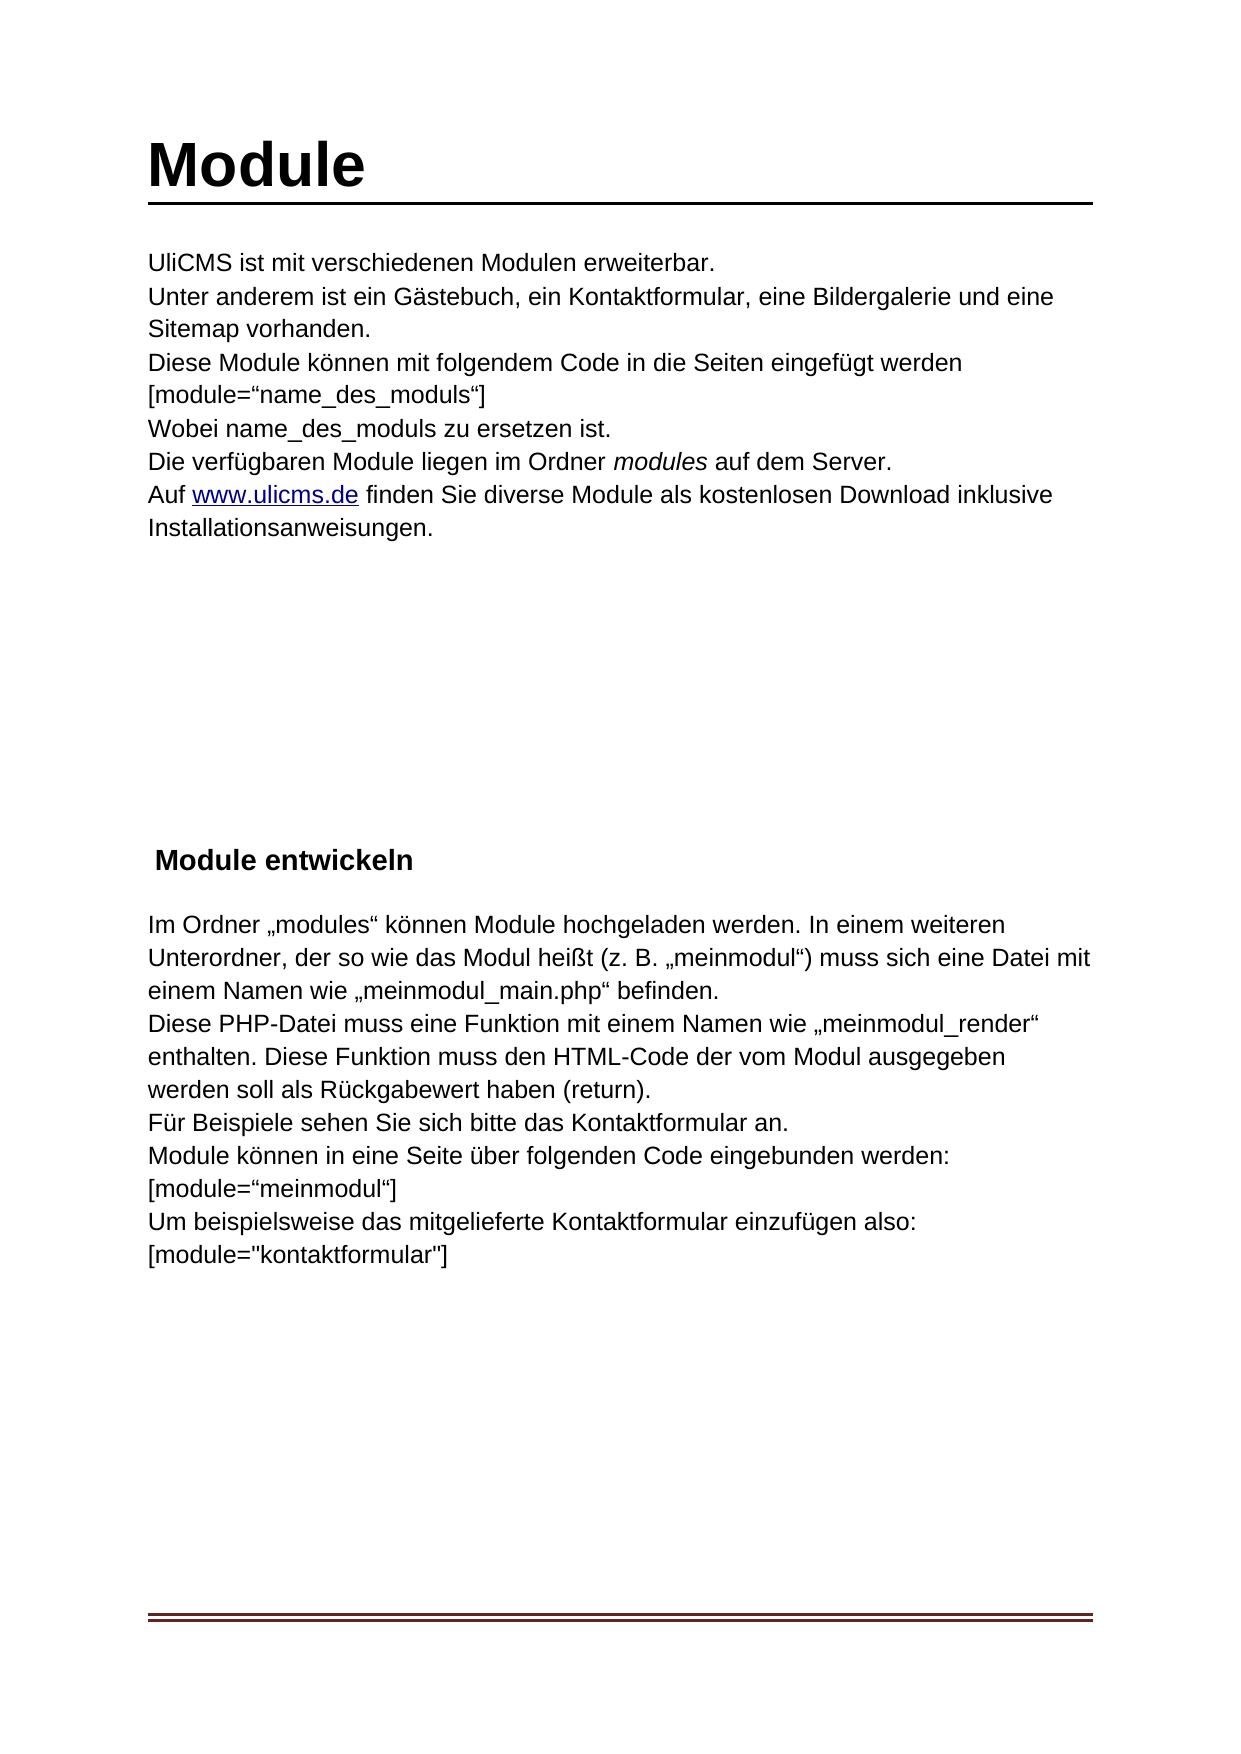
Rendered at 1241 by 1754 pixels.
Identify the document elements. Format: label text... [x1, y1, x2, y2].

text Wobei name_des_moduls zu ersetzen ist. [148, 413, 1093, 442]
text Unter anderem ist ein Gästebuch, ein Kontaktformular, eine Bildergalerie und eine Sitemap vorhanden. [148, 281, 1093, 343]
text [module=“name_des_moduls“] [148, 381, 1093, 409]
text Module können in eine Seite über folgenden Code eingebunden werden: [module=“meinmodul“] [148, 1141, 1093, 1203]
text Im Ordner „modules“ können Module hochgeladen werden. In einem weiteren Unterordner, der so wie das Modul heißt (z. B. „meinmodul“) muss sich eine Datei mit einem Namen wie „meinmodul_main.php“ befinden. [148, 910, 1093, 1005]
text Diese Module können mit folgendem Code in die Seiten eingefügt werden [148, 347, 1093, 376]
text Um beispielsweise das mitgelieferte Kontaktformular einzufügen also: [module="kontaktformular"] [148, 1207, 1093, 1269]
text Module entwickeln [148, 843, 1093, 876]
text Für Beispiele sehen Sie sich bitte das Kontaktformular an. [148, 1108, 1093, 1137]
text Module [148, 128, 1093, 202]
text Auf www.ulicms.de finden Sie diverse Module als kostenlosen Download inklusive Installationsanweisungen. [148, 479, 1093, 541]
text UliCMS ist mit verschiedenen Modulen erweiterbar. [148, 248, 1093, 277]
text Die verfügbaren Module liegen im Ordner modules auf dem Server. [148, 447, 1093, 475]
text Diese PHP-Datei muss eine Funktion mit einem Namen wie „meinmodul_render“ enthalten. Diese Funktion muss den HTML-Code der vom Modul ausgegeben werden soll als Rückgabewert haben (return). [148, 1009, 1093, 1104]
